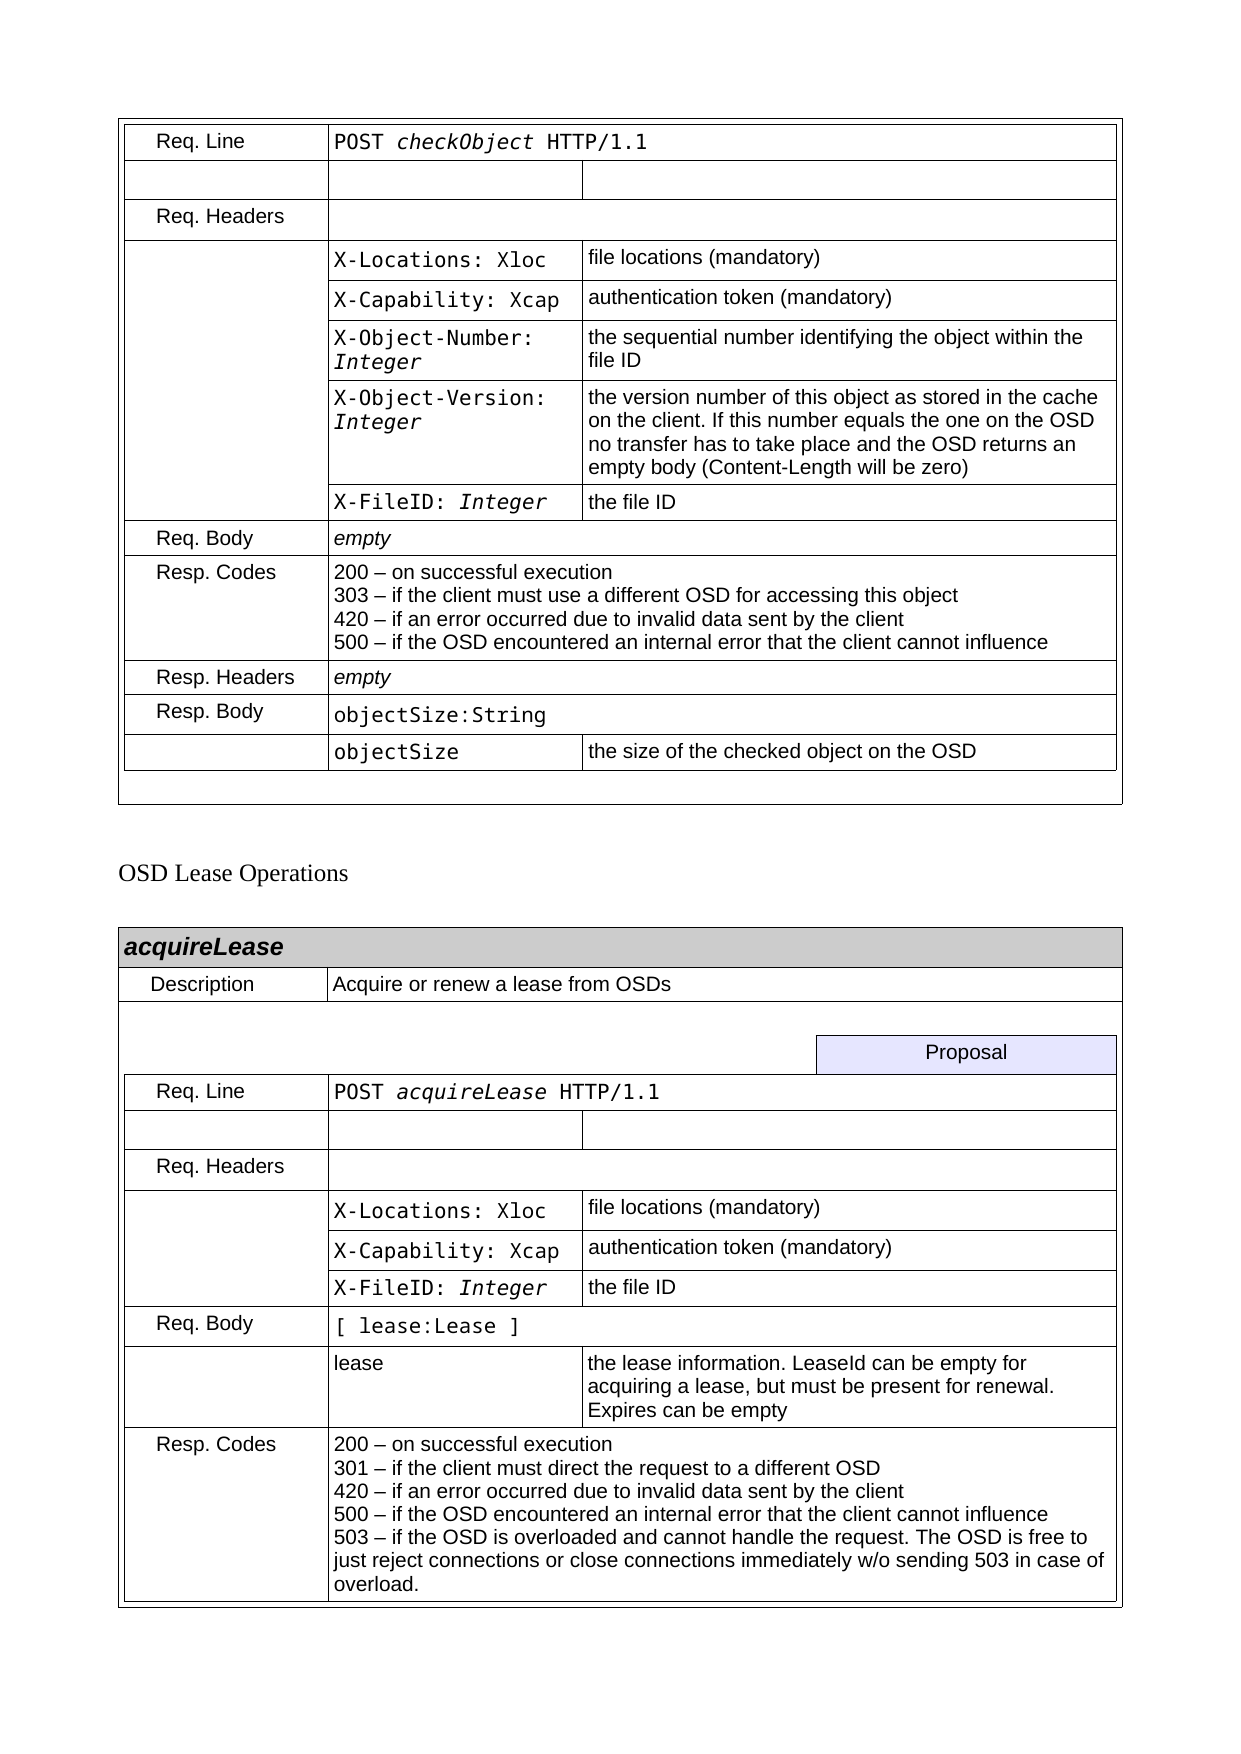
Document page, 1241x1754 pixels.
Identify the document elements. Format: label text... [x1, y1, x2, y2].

table_cell the file ID [583, 1271, 1116, 1306]
table_cell Req. Line [125, 125, 328, 160]
table_cell [329, 161, 582, 199]
table_cell the sequential number identifying the object within the file ID [583, 321, 1116, 380]
text OSD Lease Operations [118, 859, 1122, 887]
table_cell Resp. Headers [125, 661, 328, 694]
table_cell X-Object-Version: Integer [329, 381, 582, 484]
table_cell POST acquireLease HTTP/1.1 [329, 1075, 1116, 1110]
table_header Proposal [817, 1036, 1116, 1074]
table_cell objectSize:String [329, 695, 1116, 734]
table_cell POST checkObject HTTP/1.1 [329, 125, 1116, 160]
table_cell [119, 119, 1122, 804]
table_cell the version number of this object as stored in the cache on the client. If this number equals the one on the OSD no transfer has to take place and the OSD returns an empty body (Content-Length will be zero) [583, 381, 1116, 484]
table_cell [125, 1191, 328, 1306]
table_cell the lease information. LeaseId can be empty for acquiring a lease, but must be present for renewal. Expires can be empty [583, 1347, 1116, 1427]
table_cell [125, 735, 328, 770]
table_cell X-Capability: Xcap [329, 1231, 582, 1270]
table_cell objectSize [329, 735, 582, 770]
table_cell [329, 1111, 582, 1149]
table_cell [125, 241, 328, 520]
table_cell Req. Headers [125, 1150, 328, 1190]
table_cell [125, 161, 328, 199]
table_cell [125, 1111, 328, 1149]
table_header X-Locations: Xloc [329, 1191, 582, 1230]
table_cell Acquire or renew a lease from OSDs [328, 968, 1122, 1001]
table_cell Req. Headers [125, 200, 328, 240]
table_cell 200 – on successful execution 303 – if the client must use a different OSD for accessing this object 420 – if an error occurred due to invalid data sent by the client 500 – if the OSD encountered an internal error that the client cannot influence [329, 556, 1116, 659]
table_header file locations (mandatory) [583, 241, 1116, 280]
table_cell Req. Line [125, 1075, 328, 1110]
table_cell the size of the checked object on the OSD [583, 735, 1116, 770]
table_cell empty [329, 661, 1116, 694]
table_cell Resp. Codes [125, 556, 328, 659]
table_cell [329, 200, 1116, 240]
table_cell authentication token (mandatory) [583, 281, 1116, 320]
table_header [124, 1035, 816, 1074]
table_header X-Locations: Xloc [329, 241, 582, 280]
table_cell Resp. Codes [125, 1428, 328, 1601]
table_cell Description [119, 968, 327, 1001]
table_cell [119, 1002, 1122, 1607]
table_cell [329, 1150, 1116, 1190]
table_cell X-Capability: Xcap [329, 281, 582, 320]
table_cell lease [329, 1347, 582, 1427]
table_cell X-FileID: Integer [329, 485, 582, 520]
table_cell Req. Body [125, 521, 328, 555]
table_cell Resp. Body [125, 695, 328, 734]
table_cell the file ID [583, 485, 1116, 520]
table_cell X-FileID: Integer [329, 1271, 582, 1306]
table_header file locations (mandatory) [583, 1191, 1116, 1230]
table_cell [ lease:Lease ] [329, 1307, 1116, 1346]
table_cell 200 – on successful execution 301 – if the client must direct the request to a different OSD 420 – if an error occurred due to invalid data sent by the client 500 – if the OSD encountered an internal error that the client cannot influence 503 – if the OSD is overloaded and cannot handle the request. The OSD is free to just reject connections or close connections immediately w/o sending 503 in case of overload. [329, 1428, 1116, 1601]
table_cell empty [329, 521, 1116, 555]
table_cell [125, 1347, 328, 1427]
table_cell [583, 161, 1116, 199]
table_cell authentication token (mandatory) [583, 1231, 1116, 1270]
table_cell X-Object-Number: Integer [329, 321, 582, 380]
table_cell Req. Body [125, 1307, 328, 1346]
table_header acquireLease [119, 928, 1122, 967]
table_cell [583, 1111, 1116, 1149]
